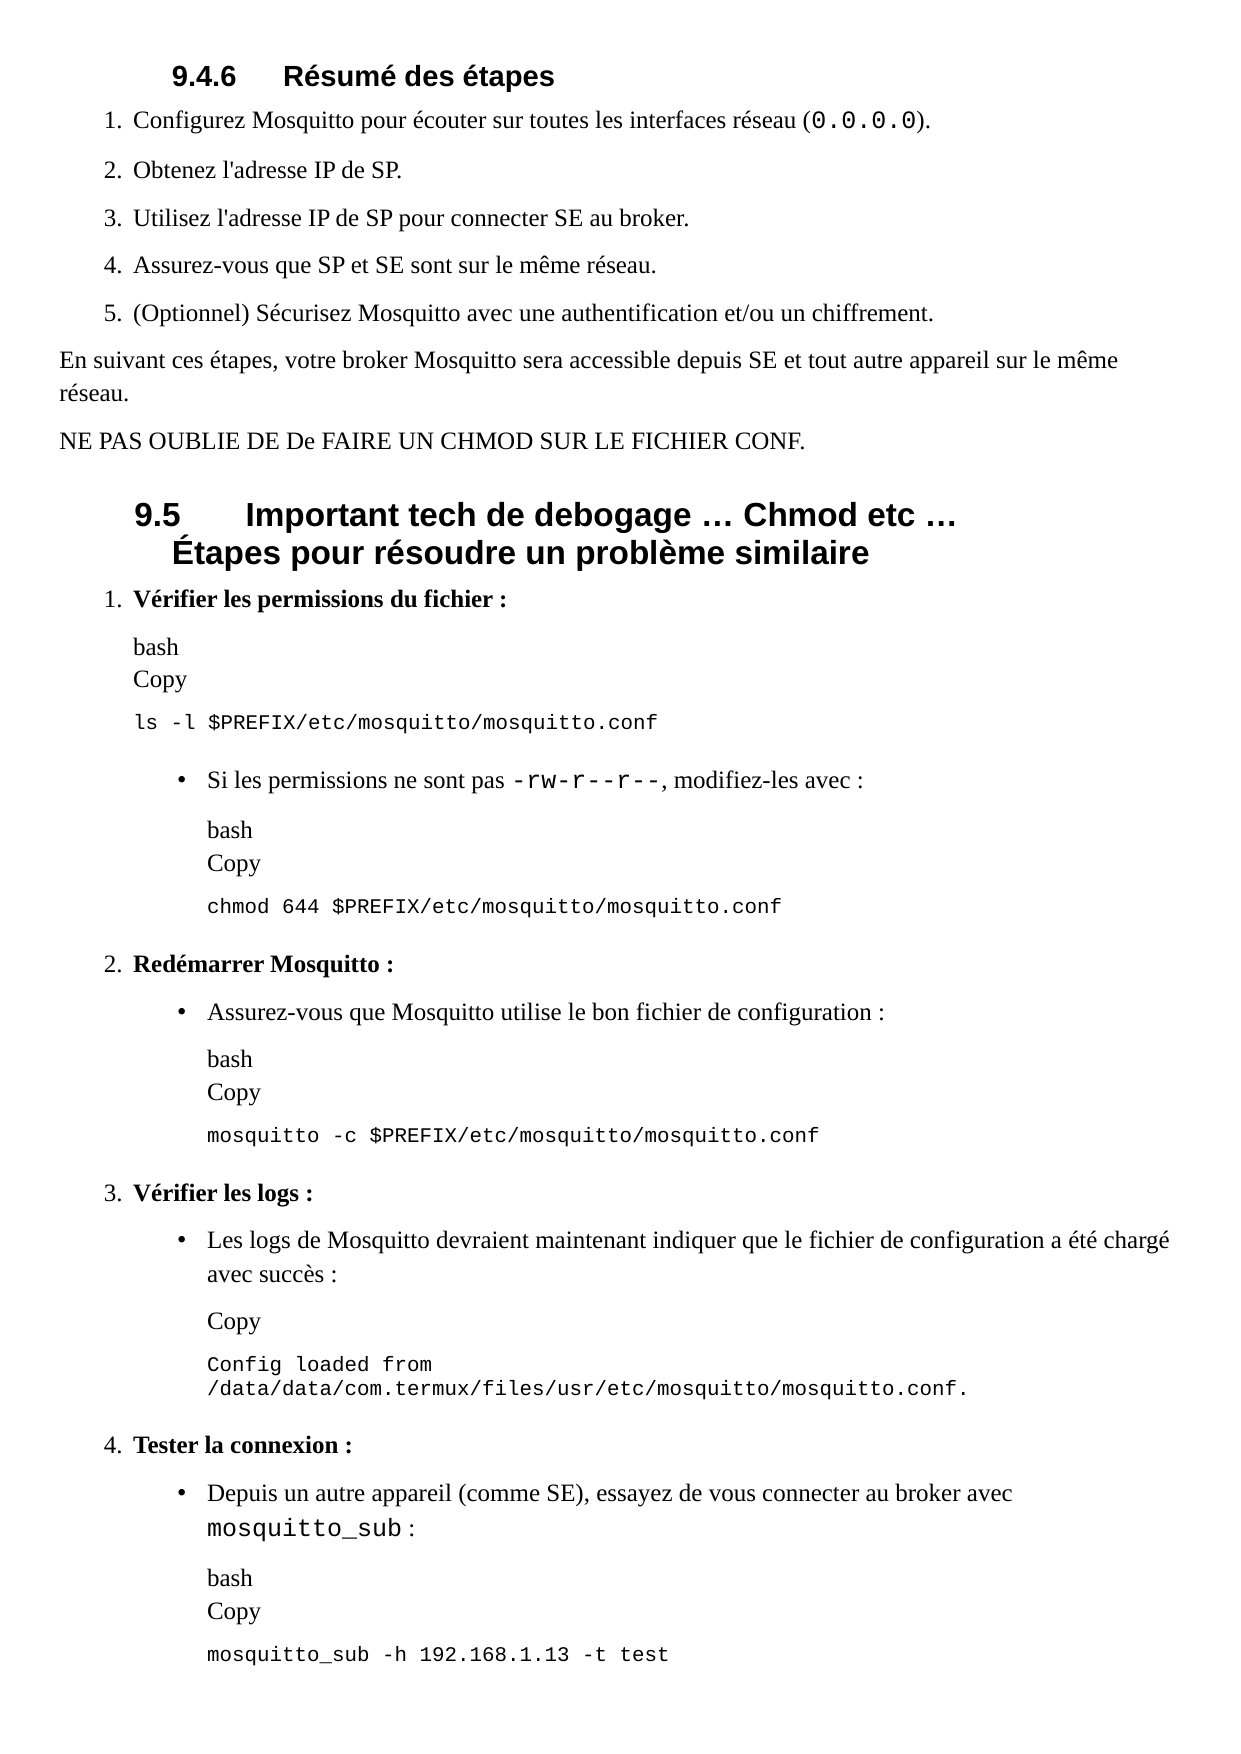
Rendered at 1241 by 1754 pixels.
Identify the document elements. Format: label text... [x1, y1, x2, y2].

subtitle Important tech de debogage … Chmod etc … Étapes pour résoudre un problème similaire [134, 494, 1181, 571]
list mosquitto_sub -h 192.168.1.13 -t test [177, 1644, 1181, 1668]
list mosquitto -c $PREFIX/etc/mosquitto/mosquitto.conf [177, 1125, 1181, 1148]
list Redémarrer Mosquitto : [103, 949, 1181, 978]
list Copy [177, 1596, 1181, 1625]
list Obtenez l'adresse IP de SP. [103, 155, 1181, 184]
list Si les permissions ne sont pas -rw-r--r--, modifiez-les avec : [177, 765, 1181, 796]
list Copy [177, 848, 1181, 877]
list Config loaded from /data/data/com.termux/files/usr/etc/mosquitto/mosquitto.conf. [177, 1354, 1181, 1401]
list bash [177, 1044, 1181, 1073]
list Depuis un autre appareil (comme SE), essayez de vous connecter au broker avec mosquitto_sub : [177, 1478, 1181, 1544]
list bash [177, 815, 1181, 844]
list Copy [177, 1306, 1181, 1335]
list bash [177, 1563, 1181, 1592]
list Copy [177, 1077, 1181, 1106]
text NE PAS OUBLIE DE De FAIRE UN CHMOD SUR LE FICHIER CONF. [59, 426, 1181, 455]
list Configurez Mosquitto pour écouter sur toutes les interfaces réseau (0.0.0.0). [103, 105, 1181, 136]
list Assurez-vous que Mosquitto utilise le bon fichier de configuration : [177, 997, 1181, 1025]
list chmod 644 $PREFIX/etc/mosquitto/mosquitto.conf [177, 896, 1181, 919]
list (Optionnel) Sécurisez Mosquitto avec une authentification et/ou un chiffrement. [103, 298, 1181, 327]
list Vérifier les logs : [103, 1178, 1181, 1207]
list Utilisez l'adresse IP de SP pour connecter SE au broker. [103, 203, 1181, 231]
subtitle Résumé des étapes [172, 59, 1181, 93]
list Assurez-vous que SP et SE sont sur le même réseau. [103, 250, 1181, 279]
list Vérifier les permissions du fichier : [103, 584, 1181, 613]
list Les logs de Mosquitto devraient maintenant indiquer que le fichier de configuration a été chargé avec succès : [177, 1226, 1181, 1287]
list bash [103, 632, 1181, 660]
list Tester la connexion : [103, 1431, 1181, 1459]
list ls -l $PREFIX/etc/mosquitto/mosquitto.conf [103, 712, 1181, 736]
list Copy [103, 664, 1181, 693]
text En suivant ces étapes, votre broker Mosquitto sera accessible depuis SE et tout autre appareil sur le même réseau. [59, 346, 1181, 407]
